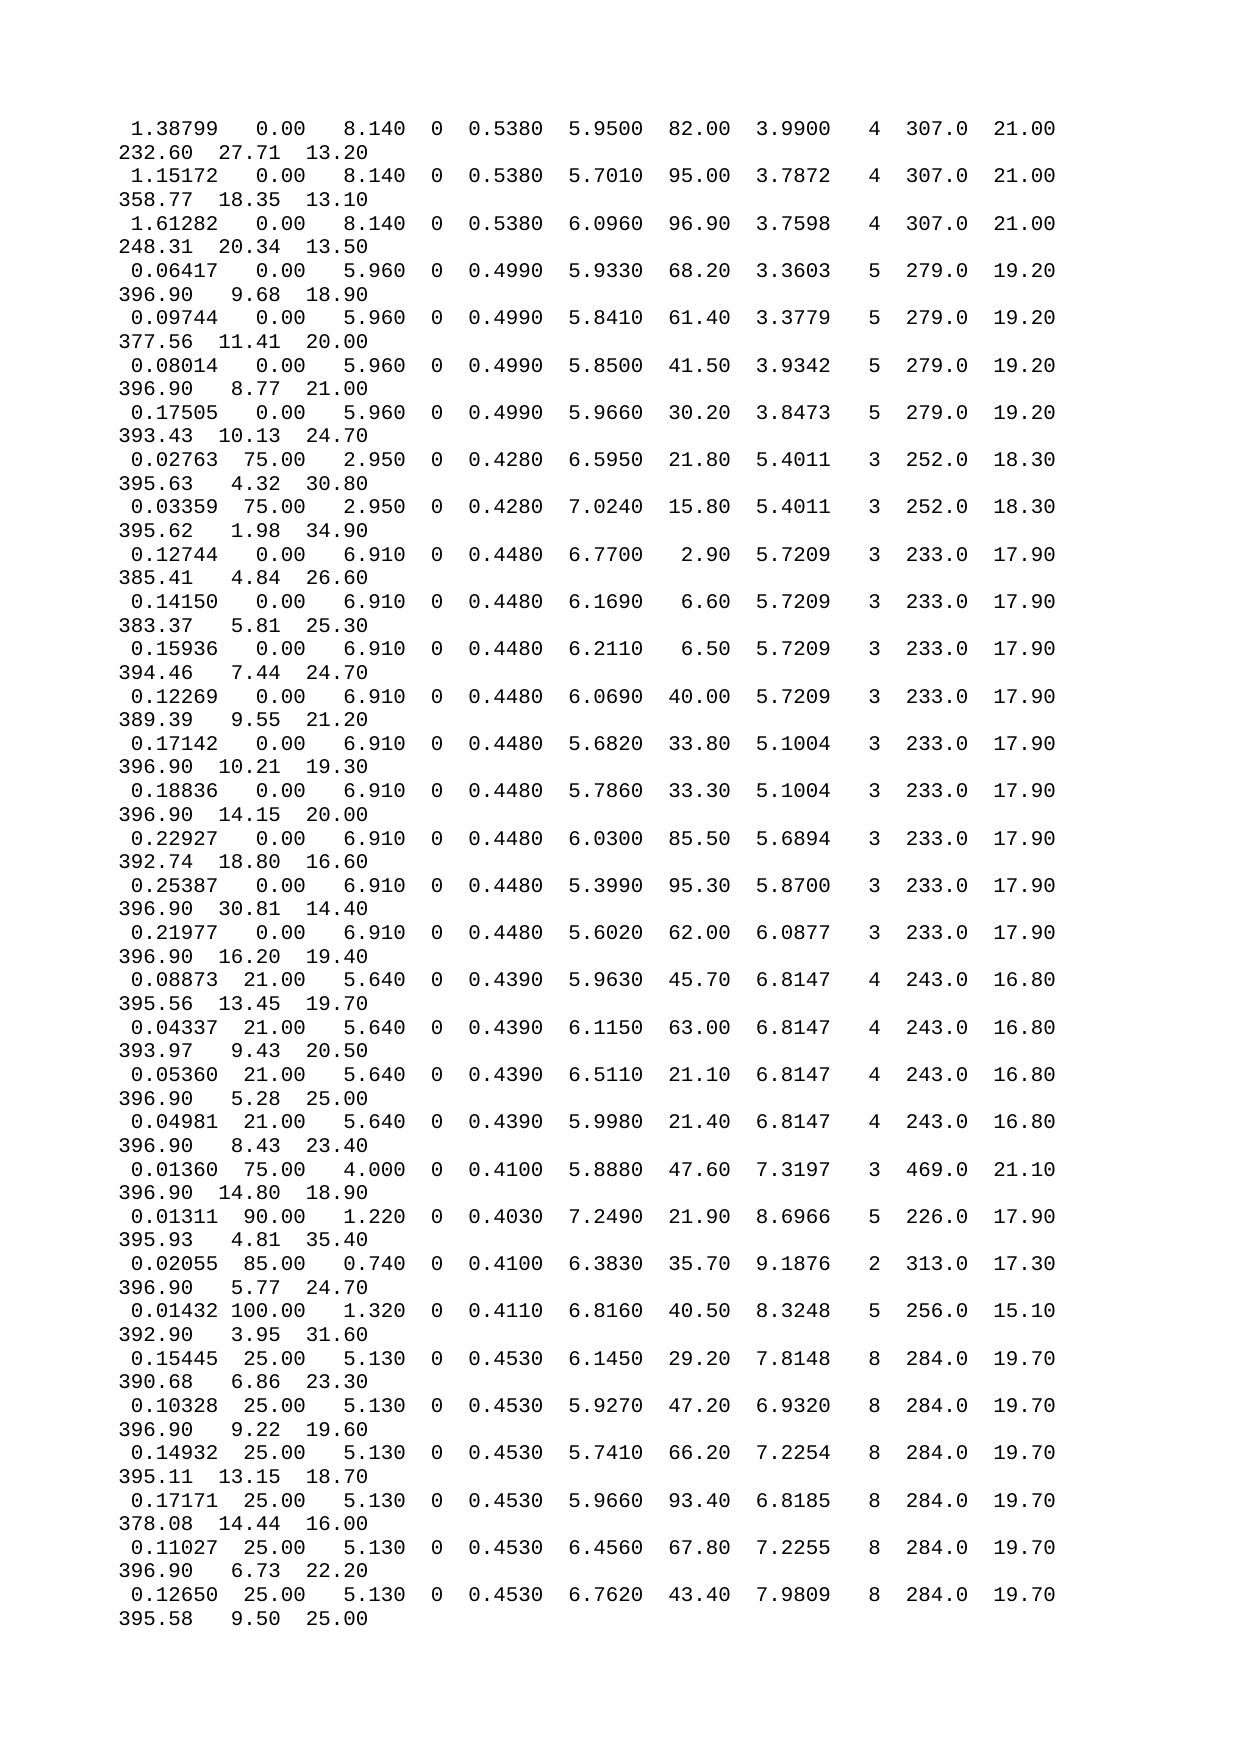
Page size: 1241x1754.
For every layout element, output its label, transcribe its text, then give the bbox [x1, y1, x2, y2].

text 0.01311 90.00 1.220 0 0.4030 7.2490 21.90 8.6966 5 226.0 17.90 395.93 4.81 35.40 [118, 1206, 1122, 1253]
text 0.08014 0.00 5.960 0 0.4990 5.8500 41.50 3.9342 5 279.0 19.20 396.90 8.77 21.00 [118, 354, 1122, 402]
text 0.06417 0.00 5.960 0 0.4990 5.9330 68.20 3.3603 5 279.0 19.20 396.90 9.68 18.90 [118, 260, 1122, 307]
text 0.08873 21.00 5.640 0 0.4390 5.9630 45.70 6.8147 4 243.0 16.80 395.56 13.45 19.70 [118, 969, 1122, 1017]
text 0.12269 0.00 6.910 0 0.4480 6.0690 40.00 5.7209 3 233.0 17.90 389.39 9.55 21.20 [118, 686, 1122, 733]
text 0.17142 0.00 6.910 0 0.4480 5.6820 33.80 5.1004 3 233.0 17.90 396.90 10.21 19.30 [118, 733, 1122, 780]
text 1.61282 0.00 8.140 0 0.5380 6.0960 96.90 3.7598 4 307.0 21.00 248.31 20.34 13.50 [118, 213, 1122, 260]
text 0.14150 0.00 6.910 0 0.4480 6.1690 6.60 5.7209 3 233.0 17.90 383.37 5.81 25.30 [118, 591, 1122, 638]
text 0.04337 21.00 5.640 0 0.4390 6.1150 63.00 6.8147 4 243.0 16.80 393.97 9.43 20.50 [118, 1017, 1122, 1064]
text 0.05360 21.00 5.640 0 0.4390 6.5110 21.10 6.8147 4 243.0 16.80 396.90 5.28 25.00 [118, 1064, 1122, 1111]
text 0.01360 75.00 4.000 0 0.4100 5.8880 47.60 7.3197 3 469.0 21.10 396.90 14.80 18.90 [118, 1158, 1122, 1206]
text 0.21977 0.00 6.910 0 0.4480 5.6020 62.00 6.0877 3 233.0 17.90 396.90 16.20 19.40 [118, 922, 1122, 969]
text 0.10328 25.00 5.130 0 0.4530 5.9270 47.20 6.9320 8 284.0 19.70 396.90 9.22 19.60 [118, 1395, 1122, 1442]
text 0.12650 25.00 5.130 0 0.4530 6.7620 43.40 7.9809 8 284.0 19.70 395.58 9.50 25.00 [118, 1584, 1122, 1631]
text 1.38799 0.00 8.140 0 0.5380 5.9500 82.00 3.9900 4 307.0 21.00 232.60 27.71 13.20 [118, 118, 1122, 165]
text 0.22927 0.00 6.910 0 0.4480 6.0300 85.50 5.6894 3 233.0 17.90 392.74 18.80 16.60 [118, 827, 1122, 875]
text 0.01432 100.00 1.320 0 0.4110 6.8160 40.50 8.3248 5 256.0 15.10 392.90 3.95 31.60 [118, 1300, 1122, 1348]
text 0.17505 0.00 5.960 0 0.4990 5.9660 30.20 3.8473 5 279.0 19.20 393.43 10.13 24.70 [118, 402, 1122, 449]
text 0.03359 75.00 2.950 0 0.4280 7.0240 15.80 5.4011 3 252.0 18.30 395.62 1.98 34.90 [118, 496, 1122, 544]
text 0.12744 0.00 6.910 0 0.4480 6.7700 2.90 5.7209 3 233.0 17.90 385.41 4.84 26.60 [118, 544, 1122, 591]
text 0.02763 75.00 2.950 0 0.4280 6.5950 21.80 5.4011 3 252.0 18.30 395.63 4.32 30.80 [118, 449, 1122, 496]
text 0.18836 0.00 6.910 0 0.4480 5.7860 33.30 5.1004 3 233.0 17.90 396.90 14.15 20.00 [118, 780, 1122, 827]
text 0.17171 25.00 5.130 0 0.4530 5.9660 93.40 6.8185 8 284.0 19.70 378.08 14.44 16.00 [118, 1489, 1122, 1537]
text 0.25387 0.00 6.910 0 0.4480 5.3990 95.30 5.8700 3 233.0 17.90 396.90 30.81 14.40 [118, 875, 1122, 922]
text 0.02055 85.00 0.740 0 0.4100 6.3830 35.70 9.1876 2 313.0 17.30 396.90 5.77 24.70 [118, 1253, 1122, 1300]
text 0.14932 25.00 5.130 0 0.4530 5.7410 66.20 7.2254 8 284.0 19.70 395.11 13.15 18.70 [118, 1442, 1122, 1489]
text 1.15172 0.00 8.140 0 0.5380 5.7010 95.00 3.7872 4 307.0 21.00 358.77 18.35 13.10 [118, 165, 1122, 213]
text 0.11027 25.00 5.130 0 0.4530 6.4560 67.80 7.2255 8 284.0 19.70 396.90 6.73 22.20 [118, 1537, 1122, 1584]
text 0.15445 25.00 5.130 0 0.4530 6.1450 29.20 7.8148 8 284.0 19.70 390.68 6.86 23.30 [118, 1348, 1122, 1395]
text 0.04981 21.00 5.640 0 0.4390 5.9980 21.40 6.8147 4 243.0 16.80 396.90 8.43 23.40 [118, 1111, 1122, 1158]
text 0.09744 0.00 5.960 0 0.4990 5.8410 61.40 3.3779 5 279.0 19.20 377.56 11.41 20.00 [118, 307, 1122, 354]
text 0.15936 0.00 6.910 0 0.4480 6.2110 6.50 5.7209 3 233.0 17.90 394.46 7.44 24.70 [118, 638, 1122, 686]
